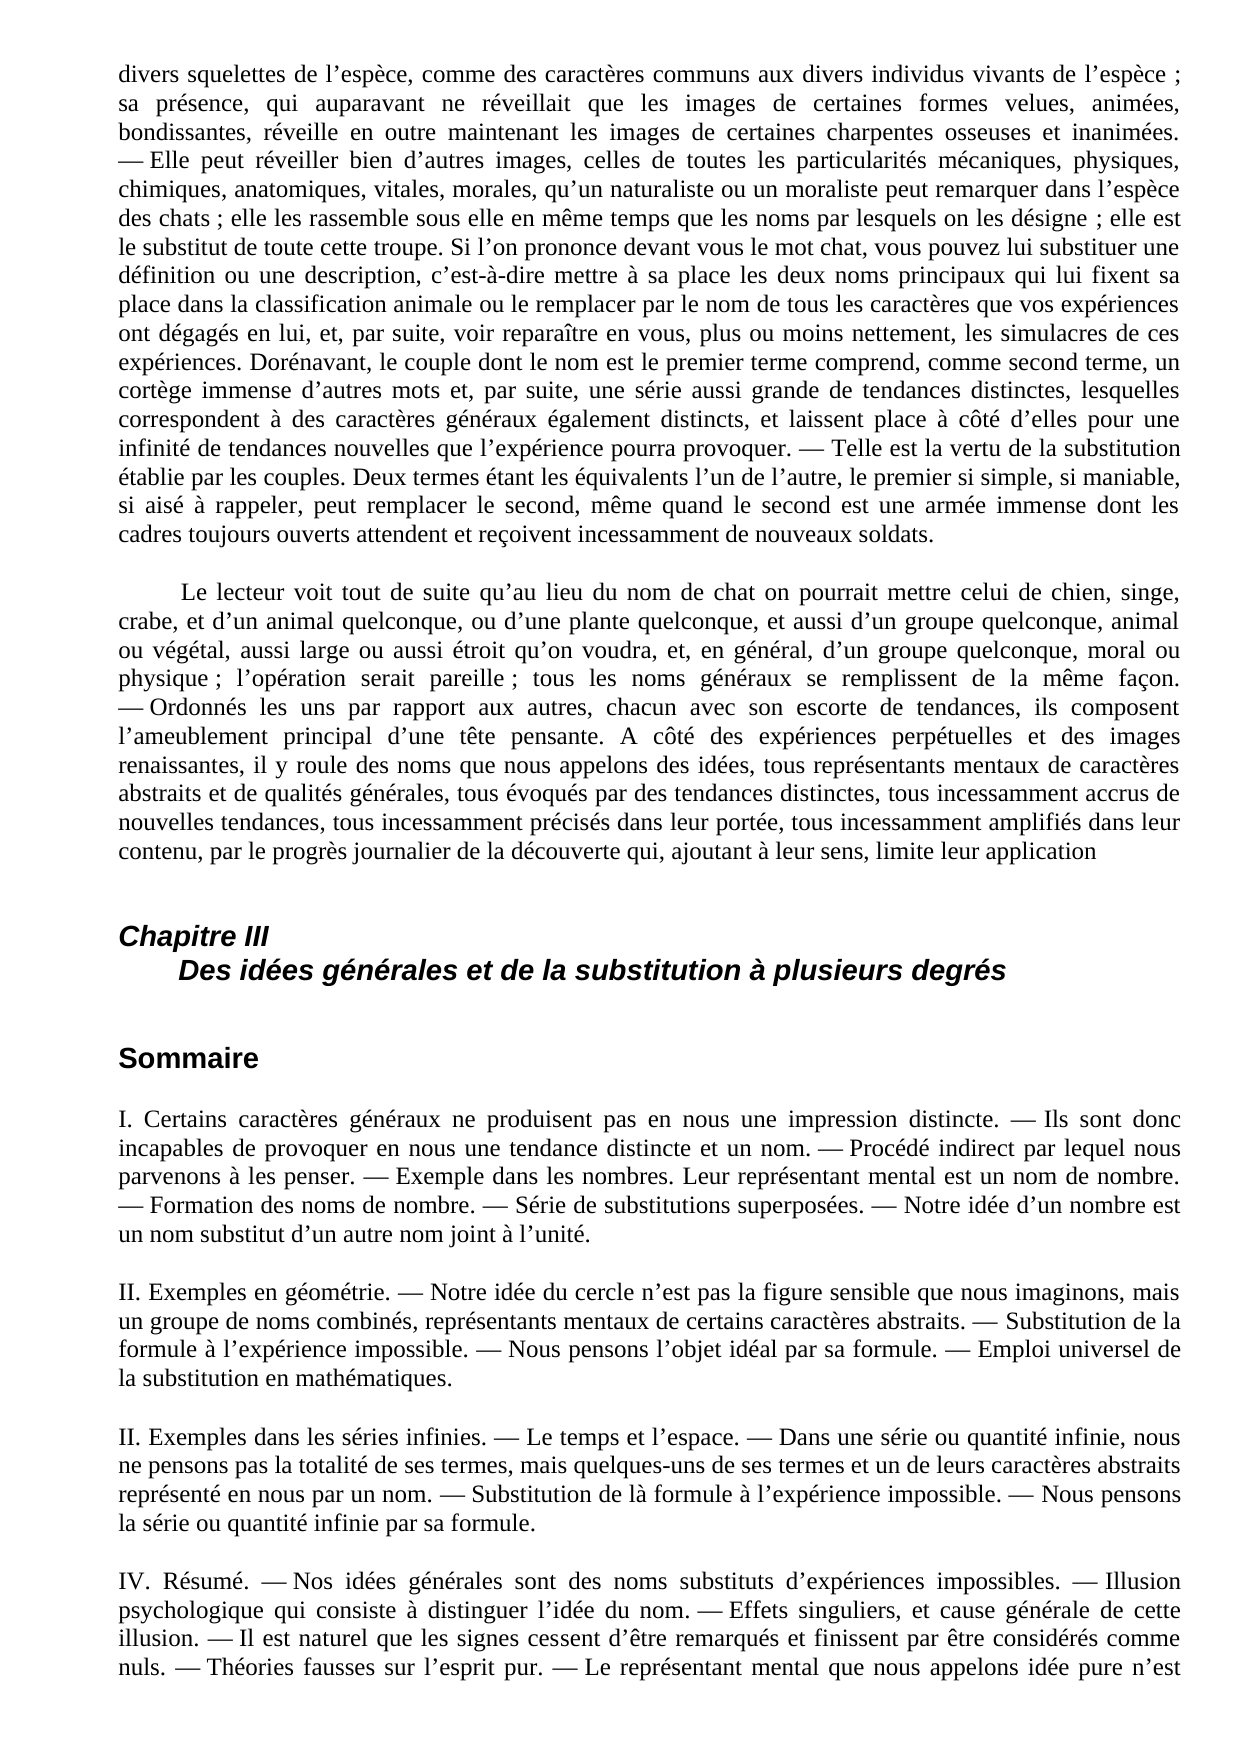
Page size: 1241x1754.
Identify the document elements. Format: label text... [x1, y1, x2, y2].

text II. Exemples en géométrie. — Notre idée du cercle n’est pas la figure sensible que nous imaginons, mais un groupe de noms combinés, représentants mentaux de certains caractères abstraits. — Substitution de la formule à l’expérience impossible. — Nous pensons l’objet idéal par sa formule. — Emploi universel de la substitution en mathématiques. [118, 1277, 1181, 1392]
subtitle Sommaire [118, 1041, 1181, 1074]
text II. Exemples dans les séries infinies. — Le temps et l’espace. — Dans une série ou quantité infinie, nous ne pensons pas la totalité de ses termes, mais quelques-uns de ses termes et un de leurs caractères abstraits représenté en nous par un nom. — Substitution de là formule à l’expérience impossible. — Nous pensons la série ou quantité infinie par sa formule. [118, 1422, 1181, 1537]
text Le lecteur voit tout de suite qu’au lieu du nom de chat on pourrait mettre celui de chien, singe, crabe, et d’un animal quelconque, ou d’une plante quelconque, et aussi d’un groupe quelconque, animal ou végétal, aussi large ou aussi étroit qu’on voudra, et, en général, d’un groupe quelconque, moral ou physique ; l’opération serait pareille ; tous les noms généraux se remplissent de la même façon. — Ordonnés les uns par rapport aux autres, chacun avec son escorte de tendances, ils composent l’ameublement principal d’une tête pensante. A côté des expériences perpétuelles et des images renaissantes, il y roule des noms que nous appelons des idées, tous représentants mentaux de caractères abstraits et de qualités générales, tous évoqués par des tendances distinctes, tous incessamment accrus de nouvelles tendances, tous incessamment précisés dans leur portée, tous incessamment amplifiés dans leur contenu, par le progrès journalier de la découverte qui, ajoutant à leur sens, limite leur application [118, 577, 1181, 865]
subtitle Chapitre III Des idées générales et de la substitution à plusieurs degrés [118, 919, 1181, 986]
text I. Certains caractères généraux ne produisent pas en nous une impression distincte. — Ils sont donc incapables de provoquer en nous une tendance distincte et un nom. — Procédé indirect par lequel nous parvenons à les penser. — Exemple dans les nombres. Leur représentant mental est un nom de nombre. — Formation des noms de nombre. — Série de substitutions superposées. — Notre idée d’un nombre est un nom substitut d’un autre nom joint à l’unité. [118, 1104, 1181, 1248]
text divers squelettes de l’espèce, comme des caractères communs aux divers individus vivants de l’espèce ; sa présence, qui auparavant ne réveillait que les images de certaines formes velues, animées, bondissantes, réveille en outre maintenant les images de certaines charpentes osseuses et inanimées. — Elle peut réveiller bien d’autres images, celles de toutes les particularités mécaniques, physiques, chimiques, anatomiques, vitales, morales, qu’un naturaliste ou un moraliste peut remarquer dans l’espèce des chats ; elle les rassemble sous elle en même temps que les noms par lesquels on les désigne ; elle est le substitut de toute cette troupe. Si l’on prononce devant vous le mot chat, vous pouvez lui substituer une définition ou une description, c’est-à-dire mettre à sa place les deux noms principaux qui lui fixent sa place dans la classification animale ou le remplacer par le nom de tous les caractères que vos expériences ont dégagés en lui, et, par suite, voir reparaître en vous, plus ou moins nettement, les simulacres de ces expériences. Dorénavant, le couple dont le nom est le premier terme comprend, comme second terme, un cortège immense d’autres mots et, par suite, une série aussi grande de tendances distinctes, lesquelles correspondent à des caractères généraux également distincts, et laissent place à côté d’elles pour une infinité de tendances nouvelles que l’expérience pourra provoquer. — Telle est la vertu de la substitution établie par les couples. Deux termes étant les équivalents l’un de l’autre, le premier si simple, si maniable, si aisé à rappeler, peut remplacer le second, même quand le second est une armée immense dont les cadres toujours ouverts attendent et reçoivent incessamment de nouveaux soldats. [118, 59, 1181, 548]
text IV. Résumé. — Nos idées générales sont des noms substituts d’expériences impossibles. — Illusion psychologique qui consiste à distinguer l’idée du nom. — Effets singuliers, et cause générale de cette illusion. — Il est naturel que les signes cessent d’être remarqués et finissent par être considérés comme nuls. — Théories fausses sur l’esprit pur. — Le représentant mental que nous appelons idée pure n’est [118, 1566, 1181, 1681]
